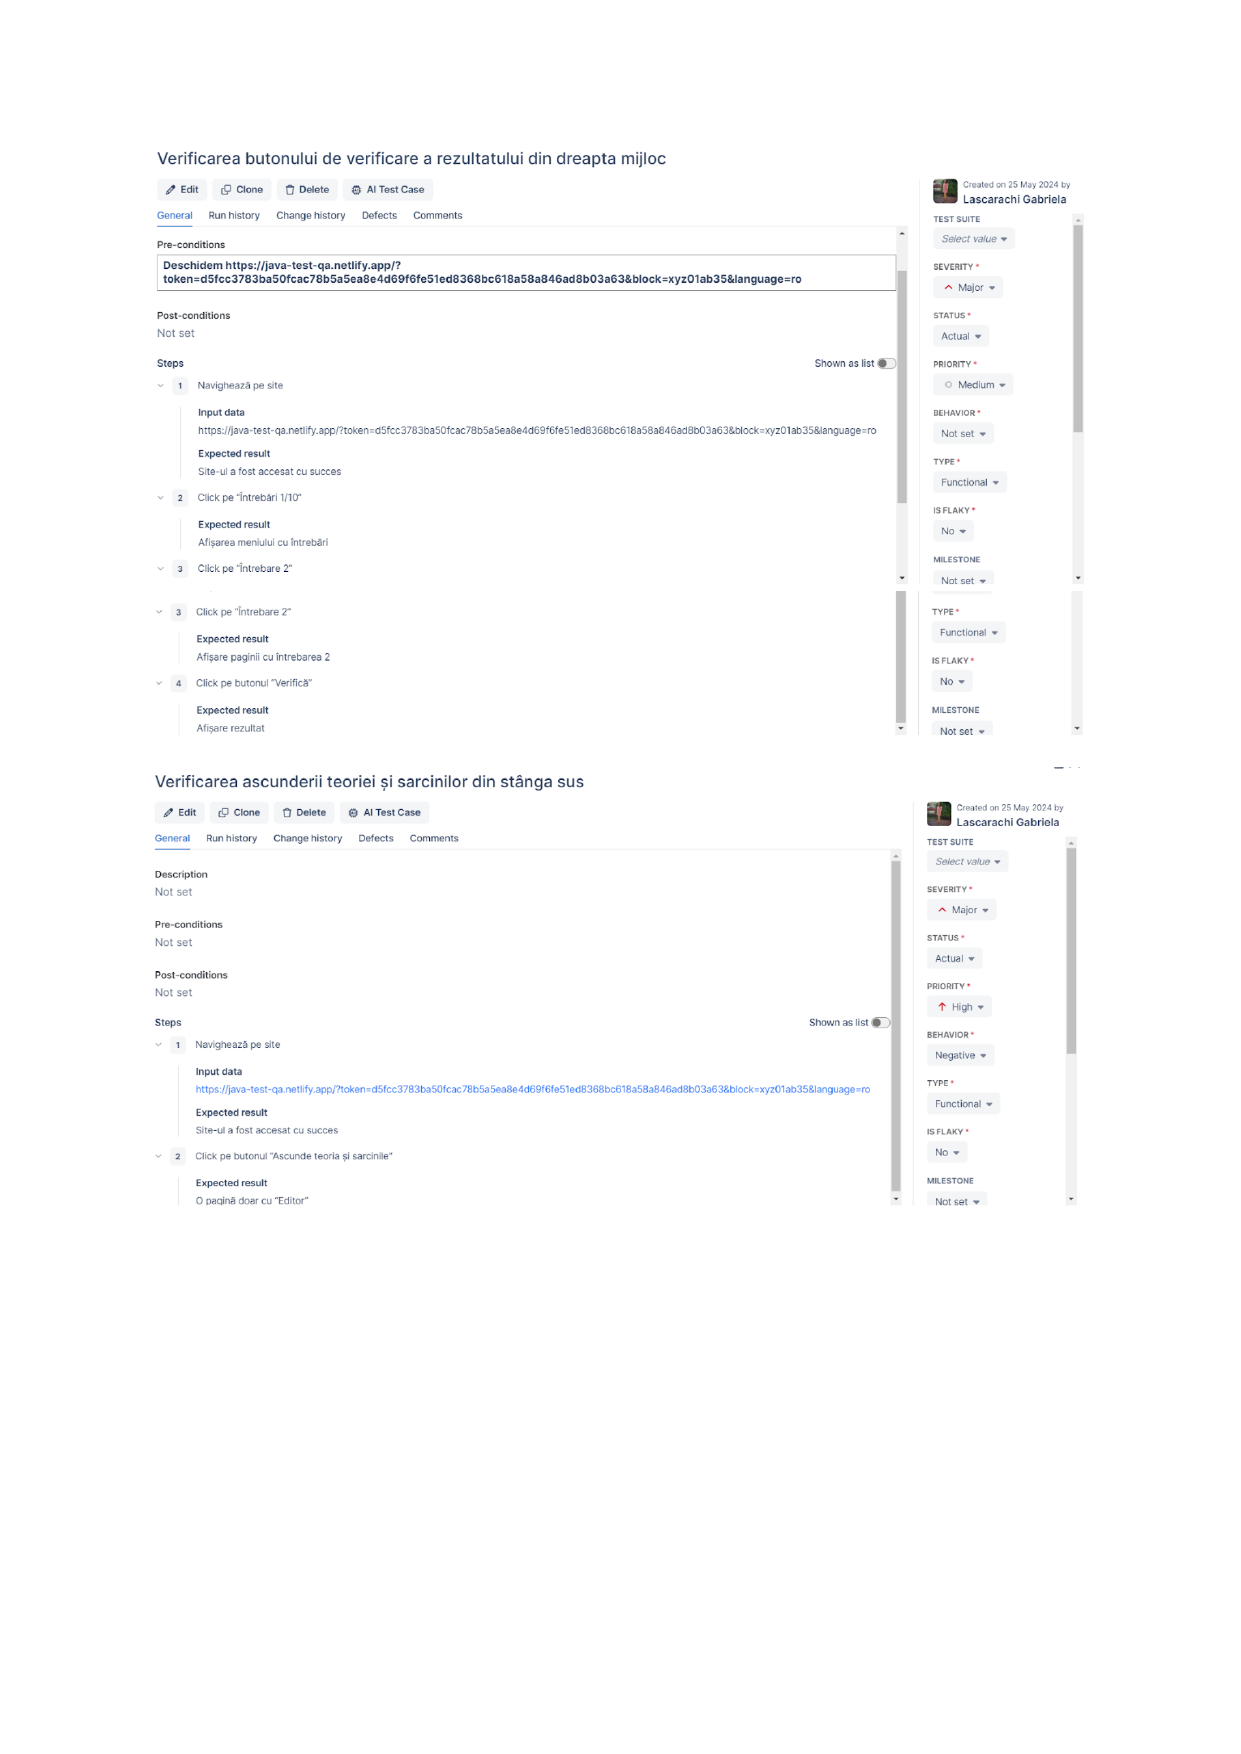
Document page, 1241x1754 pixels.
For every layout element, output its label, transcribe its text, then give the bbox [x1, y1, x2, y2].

text Bug reports Test cases [148, 148, 1093, 1269]
